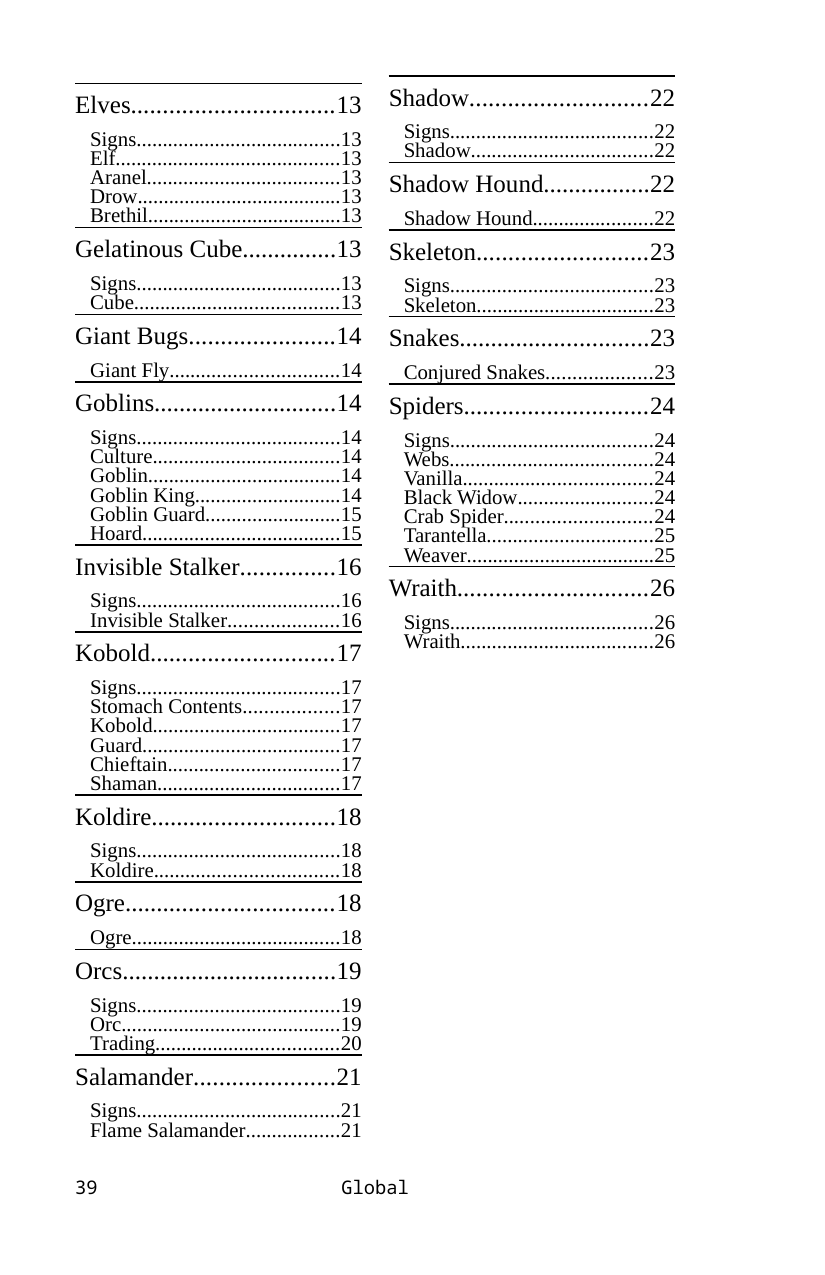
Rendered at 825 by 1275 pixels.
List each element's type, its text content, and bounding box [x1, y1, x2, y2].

text Orc 19 [90, 1016, 362, 1035]
text Goblins 14 [75, 383, 362, 426]
text Black Widow 24 [403, 489, 675, 508]
text Ogre 18 [90, 929, 362, 948]
text Shaman 17 [90, 775, 362, 794]
text Wraith 26 [403, 633, 675, 652]
text Guard 17 [90, 737, 362, 756]
text Signs 19 [90, 997, 362, 1016]
text Kobold 17 [90, 718, 362, 737]
text Skeleton 23 [403, 297, 675, 316]
text Goblin Guard 15 [90, 506, 362, 525]
text Elves 13 [75, 84, 362, 128]
text Signs 26 [403, 614, 675, 633]
text Signs 21 [90, 1103, 362, 1122]
text Webs 24 [403, 451, 675, 470]
text Koldire 18 [75, 796, 362, 839]
text Signs 14 [90, 429, 362, 448]
text Koldire 18 [90, 862, 362, 881]
text Snakes 23 [388, 317, 675, 361]
text Invisible Stalker 16 [75, 546, 362, 589]
text Goblin King 14 [90, 487, 362, 506]
text Wraith 26 [388, 567, 675, 611]
text Tarantella 25 [403, 527, 675, 547]
text Drow 13 [90, 188, 362, 208]
text Signs 17 [90, 679, 362, 698]
text Shadow Hound 22 [403, 210, 675, 229]
text Crab Spider 24 [403, 508, 675, 527]
text Hoard 15 [90, 525, 362, 544]
text Cube 13 [90, 294, 362, 313]
text Trading 20 [90, 1035, 362, 1054]
text Giant Bugs 14 [75, 315, 362, 359]
text Orcs 19 [75, 950, 362, 994]
text Weaver 25 [403, 547, 675, 566]
text Conjured Snakes 23 [403, 364, 675, 383]
text Shadow Hound 22 [388, 163, 675, 207]
text Stomach Contents 17 [90, 698, 362, 718]
text Skeleton 23 [388, 230, 675, 274]
text Kobold 17 [75, 633, 362, 676]
text Shadow 22 [388, 76, 675, 120]
text Ogre 18 [75, 883, 362, 926]
text Gelatinous Cube 13 [75, 228, 362, 272]
text Chieftain 17 [90, 756, 362, 775]
text Signs 24 [403, 432, 675, 451]
text Goblin 14 [90, 468, 362, 487]
text Signs 13 [90, 275, 362, 294]
text Shadow 22 [403, 142, 675, 162]
text Giant Fly 14 [90, 362, 362, 381]
text Culture 14 [90, 448, 362, 468]
text Spiders 24 [388, 384, 675, 429]
text Vanilla 24 [403, 470, 675, 489]
text Elf 13 [90, 150, 362, 169]
text Signs 16 [90, 593, 362, 612]
text Invisible Stalker 16 [90, 612, 362, 631]
text Signs 18 [90, 843, 362, 862]
text Salamander 21 [75, 1056, 362, 1099]
text Signs 22 [403, 123, 675, 142]
text Flame Salamander 21 [90, 1122, 362, 1141]
text Signs 23 [403, 277, 675, 297]
text Aranel 13 [90, 169, 362, 188]
text Signs 13 [90, 131, 362, 150]
text brethil 13 [90, 208, 362, 227]
